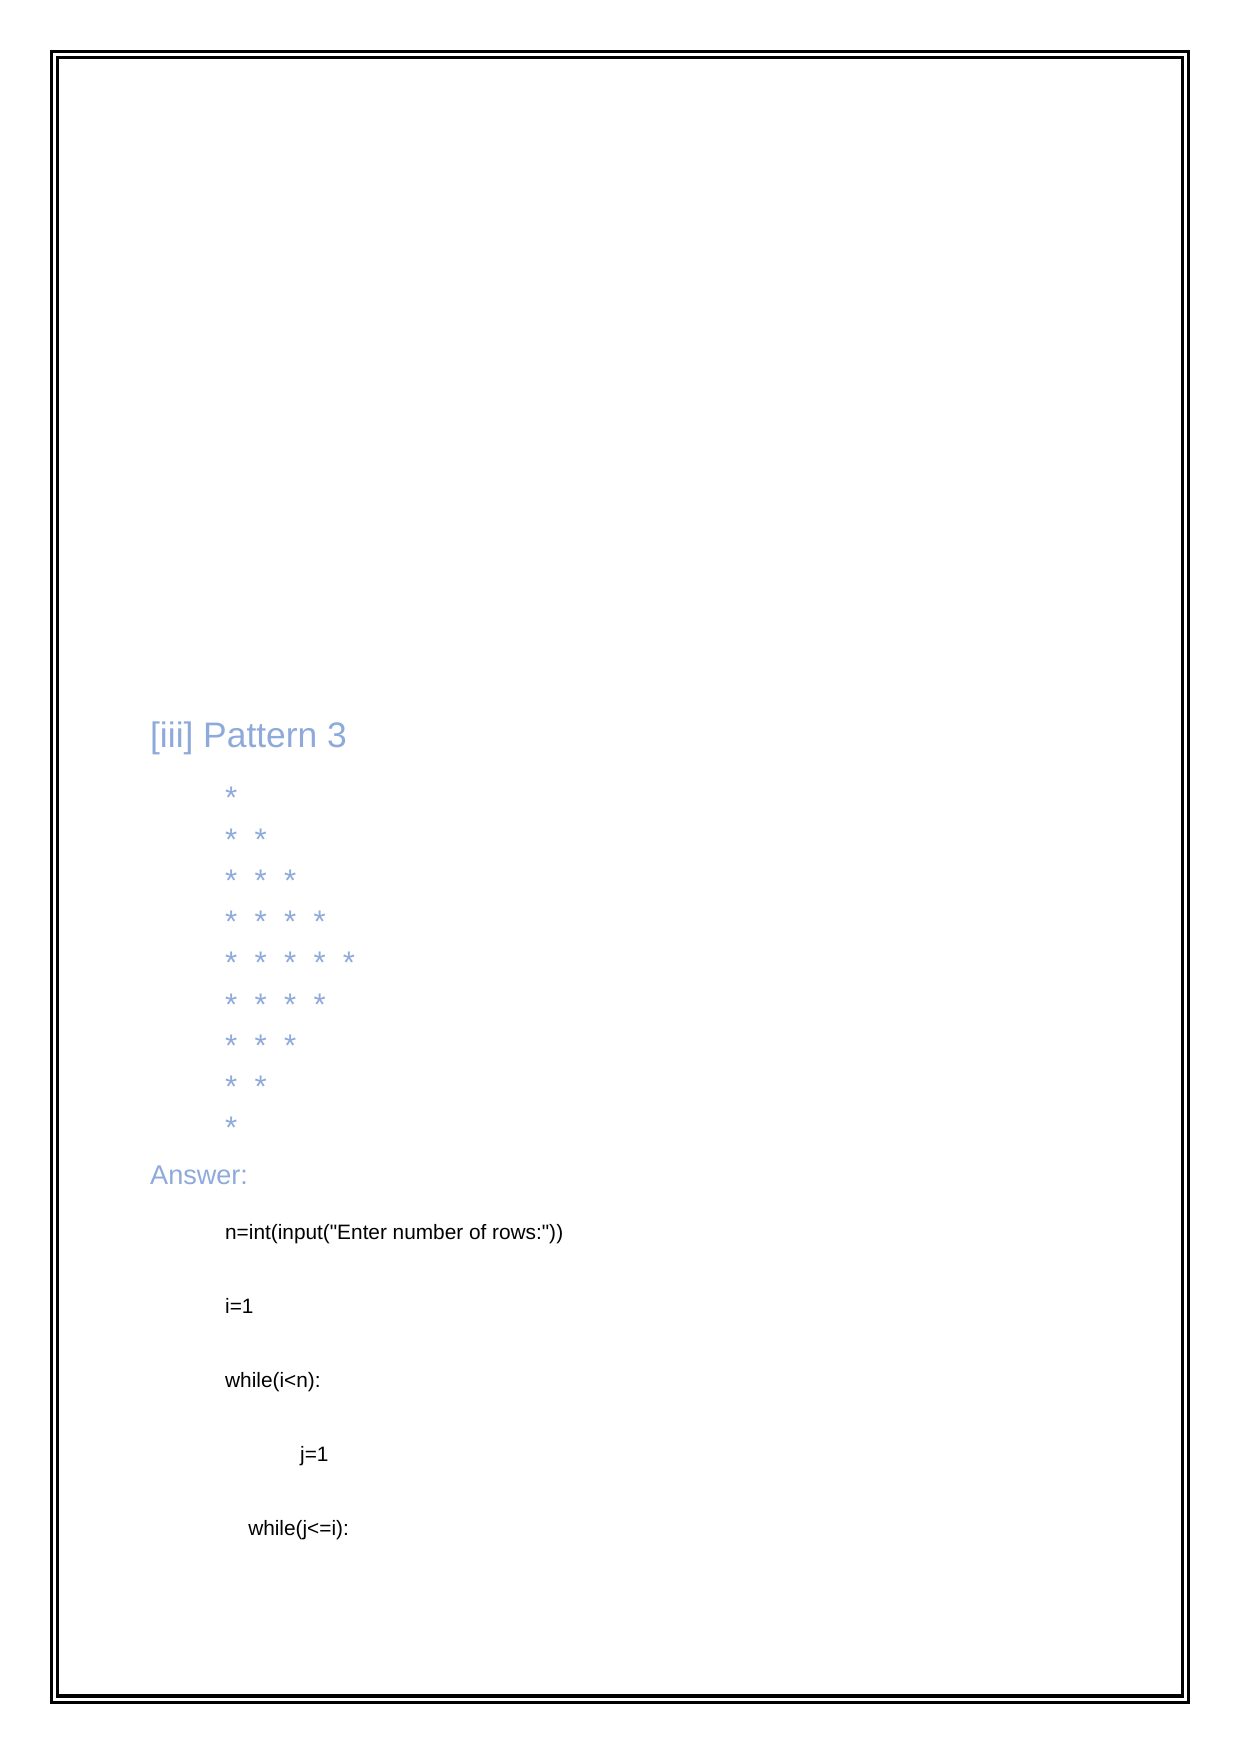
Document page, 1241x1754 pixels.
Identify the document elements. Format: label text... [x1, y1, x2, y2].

text * * * [225, 1027, 1090, 1063]
text j=1 [225, 1442, 1090, 1466]
text * * [225, 821, 1090, 857]
text * * * * [225, 903, 1090, 939]
text * * * * [225, 986, 1090, 1022]
text [iii] Pattern 3 [150, 714, 1090, 754]
text while(i<n): [225, 1368, 1090, 1392]
text n=int(input("Enter number of rows:")) [225, 1220, 1090, 1244]
text i=1 [225, 1294, 1090, 1318]
text * * [225, 1068, 1090, 1104]
text while(j<=i): [225, 1516, 1090, 1540]
text * * * [225, 862, 1090, 898]
text * [225, 1109, 1090, 1146]
text * [225, 779, 1090, 816]
text Answer: [150, 1159, 1090, 1190]
text * * * * * [225, 944, 1090, 981]
